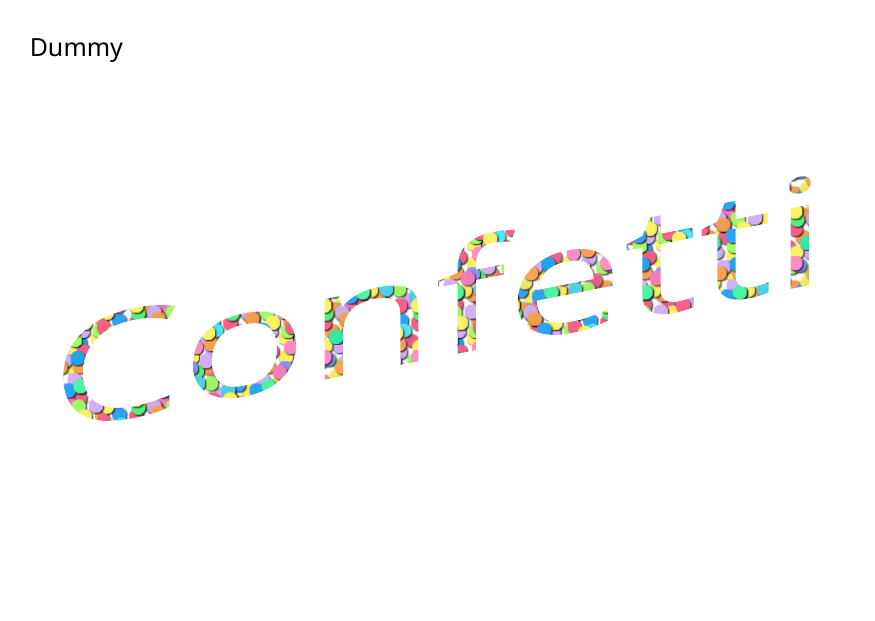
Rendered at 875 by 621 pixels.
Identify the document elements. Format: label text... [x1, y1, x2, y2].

picture [517, 248, 613, 335]
picture [324, 285, 419, 380]
picture [63, 305, 176, 421]
picture [438, 230, 516, 354]
picture [790, 204, 809, 289]
picture [193, 311, 296, 399]
picture [701, 200, 769, 300]
picture [626, 215, 694, 315]
picture [789, 176, 811, 194]
text Dummy [29, 29, 844, 63]
